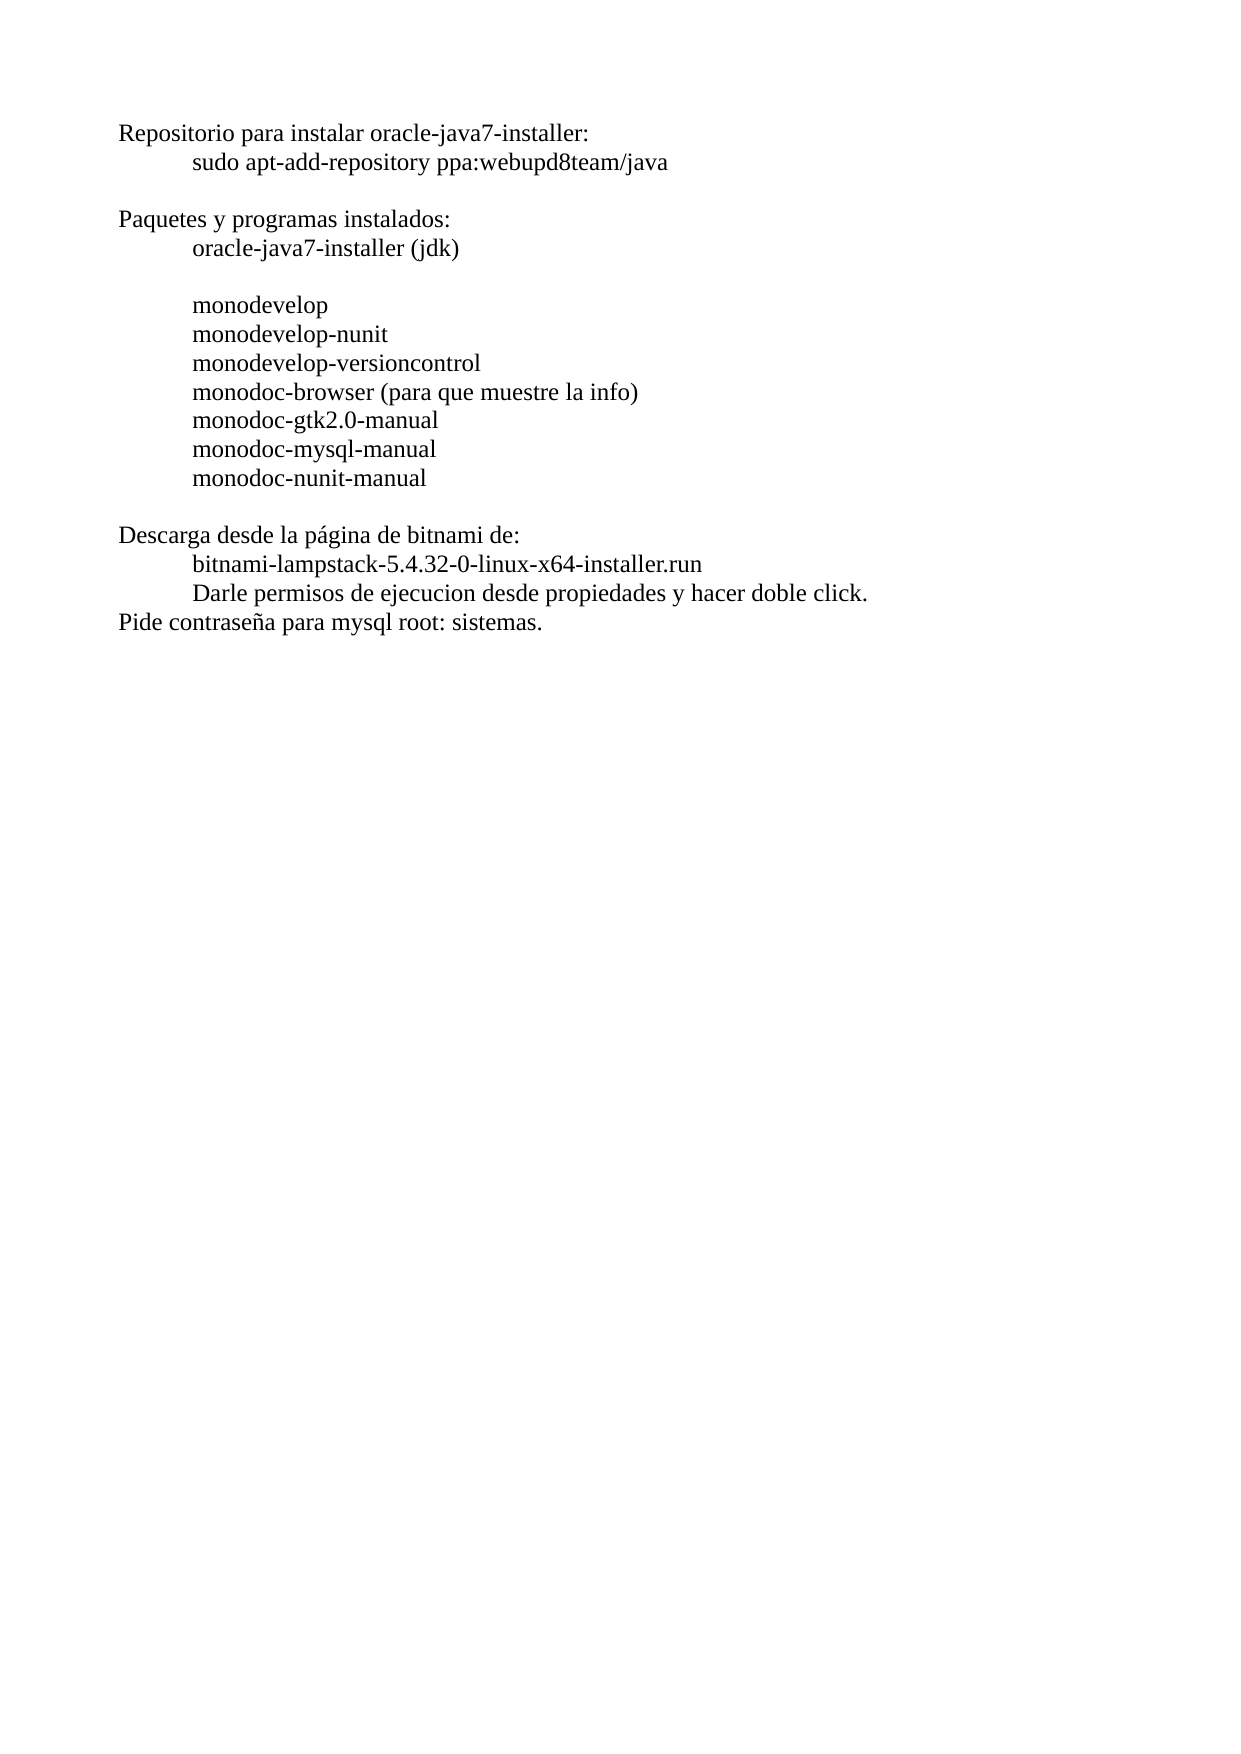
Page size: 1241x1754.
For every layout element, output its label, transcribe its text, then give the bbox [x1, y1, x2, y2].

text monodevelop-versioncontrol [118, 348, 1122, 377]
text Descarga desde la página de bitnami de: [118, 521, 1122, 549]
text monodoc-browser (para que muestre la info) [118, 377, 1122, 406]
text Repositorio para instalar oracle-java7-installer: [118, 118, 1122, 147]
text monodevelop-nunit [118, 319, 1122, 348]
text Paquetes y programas instalados: [118, 204, 1122, 233]
text Darle permisos de ejecucion desde propiedades y hacer doble click. [118, 578, 1122, 607]
text Pide contraseña para mysql root: sistemas. [118, 607, 1122, 636]
text oracle-java7-installer (jdk) [118, 233, 1122, 262]
text monodoc-nunit-manual [118, 463, 1122, 492]
text monodoc-mysql-manual [118, 434, 1122, 463]
text monodevelop [118, 291, 1122, 319]
text monodoc-gtk2.0-manual [118, 406, 1122, 434]
text bitnami-lampstack-5.4.32-0-linux-x64-installer.run [118, 549, 1122, 578]
text sudo apt-add-repository ppa:webupd8team/java [118, 147, 1122, 176]
